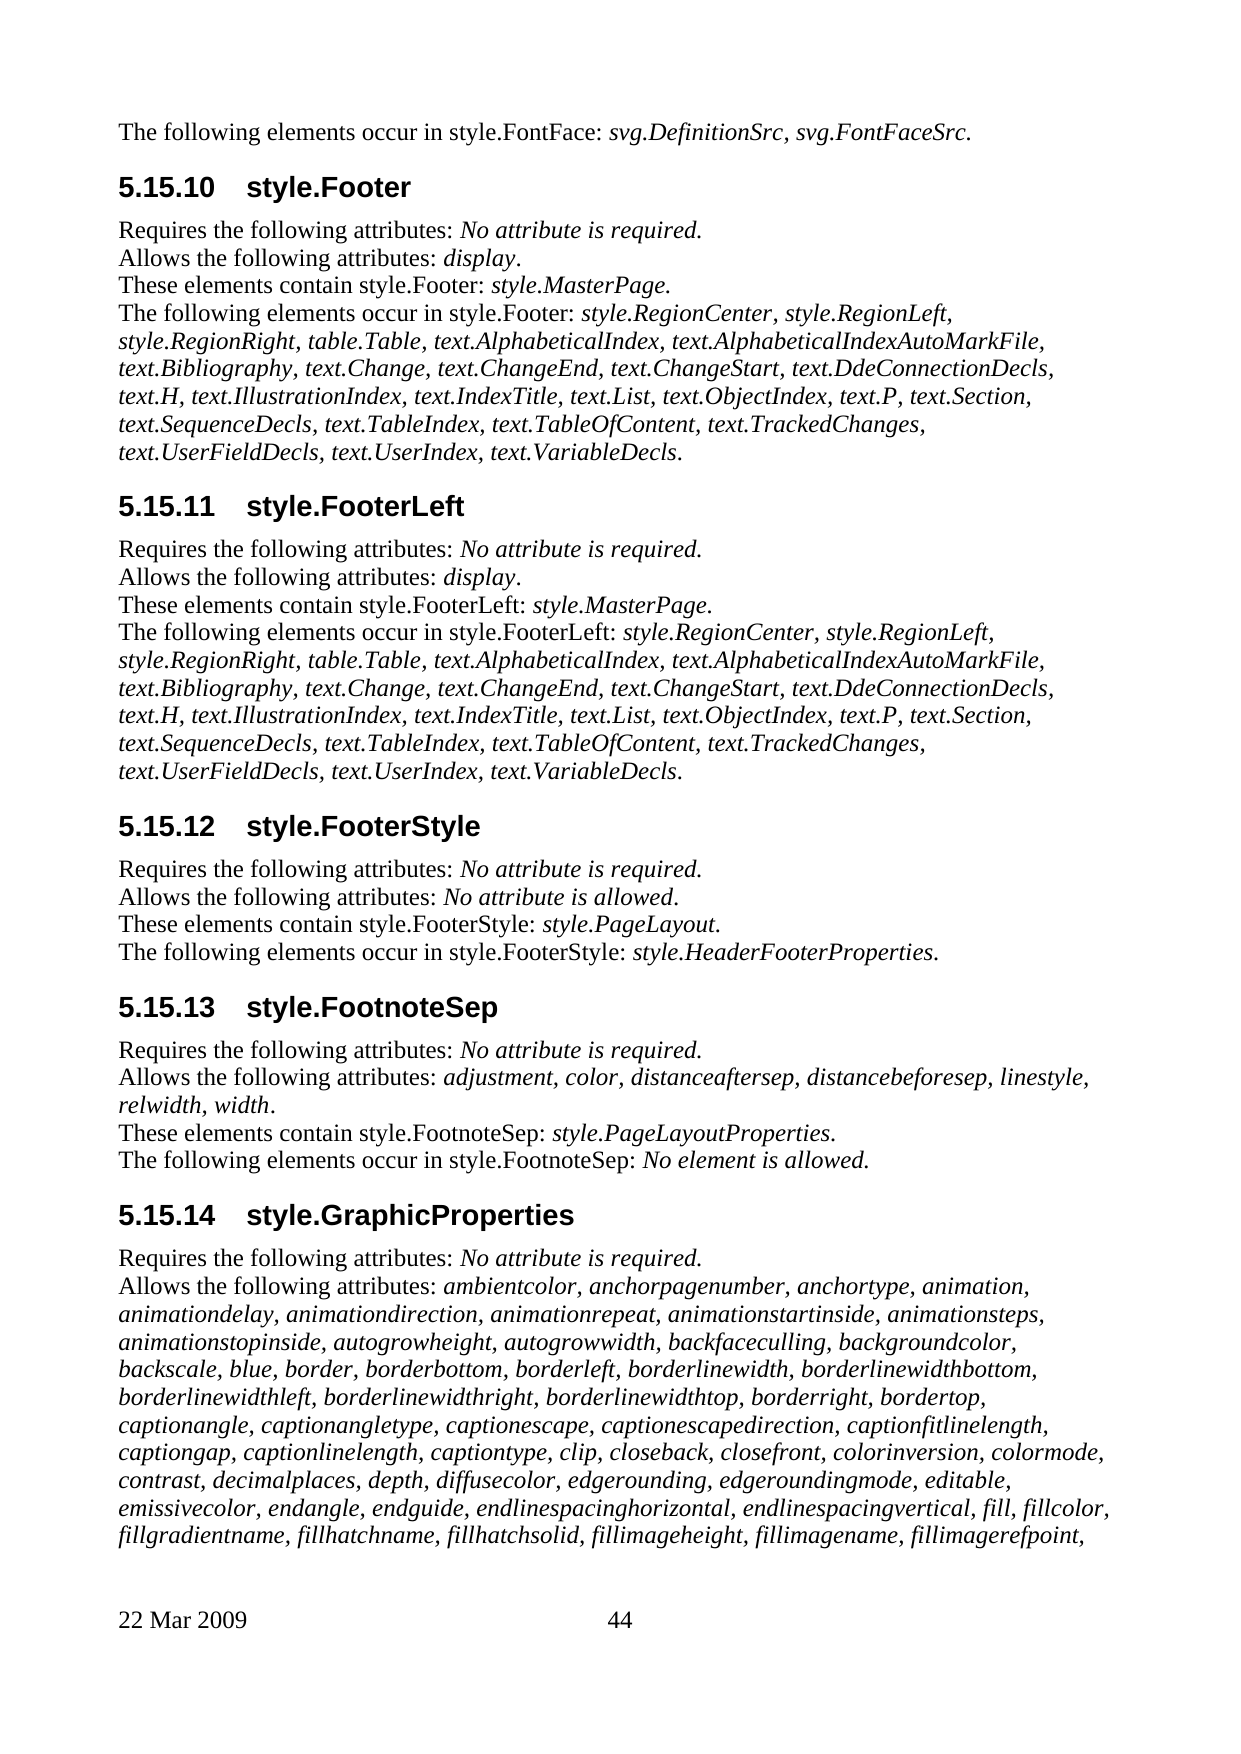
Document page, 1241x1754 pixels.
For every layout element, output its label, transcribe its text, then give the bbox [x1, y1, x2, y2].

subtitle style.FootnoteSep [118, 991, 1122, 1023]
subtitle style.Footer [118, 171, 1122, 203]
text Requires the following attributes: No attribute is required. [118, 216, 1122, 244]
text Allows the following attributes: No attribute is allowed. [118, 883, 1122, 910]
text Requires the following attributes: No attribute is required. [118, 535, 1122, 563]
text These elements contain style.FootnoteSep: style.PageLayoutProperties. [118, 1119, 1122, 1147]
text The following elements occur in style.FooterStyle: style.HeaderFooterProperties. [118, 938, 1122, 966]
text These elements contain style.Footer: style.MasterPage. [118, 271, 1122, 299]
text Requires the following attributes: No attribute is required. [118, 1244, 1122, 1272]
text Allows the following attributes: adjustment, color, distanceaftersep, distancebeforesep, linestyle, relwidth, width. [118, 1063, 1122, 1119]
text Allows the following attributes: display. [118, 244, 1122, 271]
text These elements contain style.FooterStyle: style.PageLayout. [118, 910, 1122, 938]
text The following elements occur in style.FootnoteSep: No element is allowed. [118, 1147, 1122, 1174]
subtitle style.FooterStyle [118, 810, 1122, 842]
text Allows the following attributes: display. [118, 563, 1122, 591]
text Requires the following attributes: No attribute is required. [118, 1036, 1122, 1063]
text The following elements occur in style.FooterLeft: style.RegionCenter, style.RegionLeft, style.RegionRight, table.Table, text.AlphabeticalIndex, text.AlphabeticalIndexAutoMarkFile, text.Bibliography, text.Change, text.ChangeEnd, text.ChangeStart, text.DdeConnectionDecls, text.H, text.IllustrationIndex, text.IndexTitle, text.List, text.ObjectIndex, text.P, text.Section, text.SequenceDecls, text.TableIndex, text.TableOfContent, text.TrackedChanges, text.UserFieldDecls, text.UserIndex, text.VariableDecls. [118, 618, 1122, 785]
subtitle style.FooterLeft [118, 490, 1122, 523]
text These elements contain style.FooterLeft: style.MasterPage. [118, 591, 1122, 618]
text Allows the following attributes: ambientcolor, anchorpagenumber, anchortype, animation, animationdelay, animationdirection, animationrepeat, animationstartinside, animationsteps, animationstopinside, autogrowheight, autogrowwidth, backfaceculling, backgroundcolor, backscale, blue, border, borderbottom, borderleft, borderlinewidth, borderlinewidthbottom, borderlinewidthleft, borderlinewidthright, borderlinewidthtop, borderright, bordertop, captionangle, captionangletype, captionescape, captionescapedirection, captionfitlinelength, captiongap, captionlinelength, captiontype, clip, closeback, closefront, colorinversion, colormode, contrast, decimalplaces, depth, diffusecolor, edgerounding, edgeroundingmode, editable, emissivecolor, endangle, endguide, endlinespacinghorizontal, endlinespacingvertical, fill, fillcolor, fillgradientname, fillhatchname, fillhatchsolid, fillimageheight, fillimagename, fillimagerefpoint, [118, 1272, 1122, 1549]
text Requires the following attributes: No attribute is required. [118, 855, 1122, 883]
subtitle style.GraphicProperties [118, 1199, 1122, 1232]
text The following elements occur in style.FontFace: svg.DefinitionSrc, svg.FontFaceSrc. [118, 118, 1122, 146]
text The following elements occur in style.Footer: style.RegionCenter, style.RegionLeft, style.RegionRight, table.Table, text.AlphabeticalIndex, text.AlphabeticalIndexAutoMarkFile, text.Bibliography, text.Change, text.ChangeEnd, text.ChangeStart, text.DdeConnectionDecls, text.H, text.IllustrationIndex, text.IndexTitle, text.List, text.ObjectIndex, text.P, text.Section, text.SequenceDecls, text.TableIndex, text.TableOfContent, text.TrackedChanges, text.UserFieldDecls, text.UserIndex, text.VariableDecls. [118, 299, 1122, 465]
